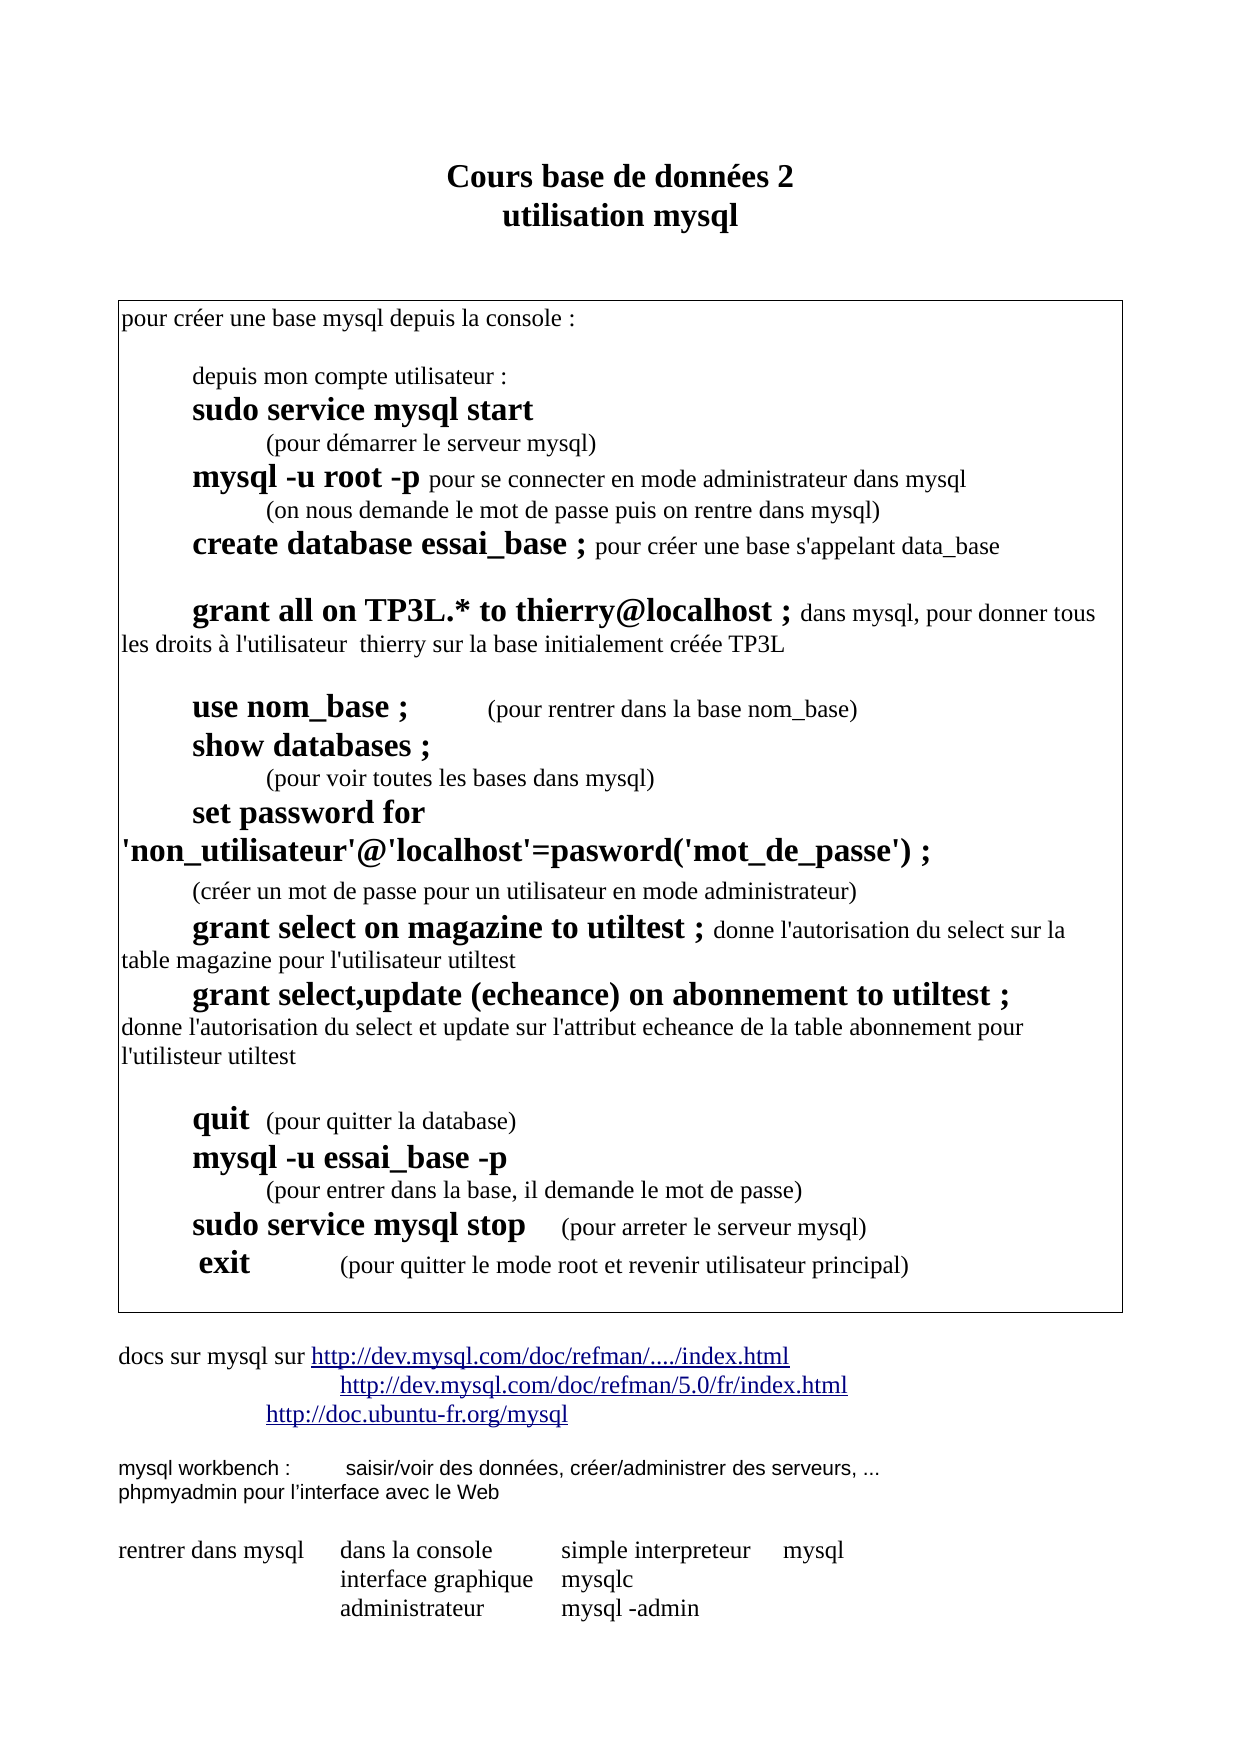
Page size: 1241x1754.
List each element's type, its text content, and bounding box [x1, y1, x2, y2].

text mysql -u essai_base -p [119, 1134, 1122, 1172]
text sudo service mysql start [119, 386, 1122, 425]
text (on nous demande le mot de passe puis on rentre dans mysql) [119, 492, 1122, 521]
text set password for 'non_utilisateur'@'localhost'=pasword('mot_de_passe') ; [119, 789, 1122, 866]
text mysql -u root -p pour se connecter en mode administrateur dans mysql [119, 453, 1122, 492]
text pour créer une base mysql depuis la console : [119, 301, 1122, 332]
text utilisation mysql [118, 195, 1122, 233]
text http://dev.mysql.com/doc/refman/5.0/fr/index.html [118, 1370, 1122, 1399]
text docs sur mysql sur http://dev.mysql.com/doc/refman/..../index.html [118, 1341, 1122, 1370]
text grant all on TP3L.* to thierry@localhost ; dans mysql, pour donner tous les droits à l'utilisateur thierry sur la base initialement créée TP3L [119, 588, 1122, 658]
text depuis mon compte utilisateur : [119, 358, 1122, 386]
text grant select on magazine to utiltest ; donne l'autorisation du select sur la table magazine pour l'utilisateur utiltest [119, 904, 1122, 971]
text phpmyadmin pour l’interface avec le Web [118, 1480, 1122, 1504]
text quit (pour quitter la database) [119, 1096, 1122, 1134]
text rentrer dans mysql dans la console simple interpreteur mysql [118, 1535, 1122, 1564]
text use nom_base ; (pour rentrer dans la base nom_base) [119, 683, 1122, 722]
text (pour démarrer le serveur mysql) [119, 425, 1122, 453]
text mysql workbench : saisir/voir des données, créer/administrer des serveurs, ... [118, 1456, 1122, 1480]
text (pour voir toutes les bases dans mysql) [119, 760, 1122, 789]
text (créer un mot de passe pour un utilisateur en mode administrateur) [119, 866, 1122, 904]
text sudo service mysql stop (pour arreter le serveur mysql) [119, 1201, 1122, 1239]
text donne l'autorisation du select et update sur l'attribut echeance de la table abonnement pour l'utilisteur utiltest [119, 1009, 1122, 1070]
text show databases ; [119, 722, 1122, 760]
text create database essai_base ; pour créer une base s'appelant data_base [119, 521, 1122, 562]
text (pour entrer dans la base, il demande le mot de passe) [119, 1172, 1122, 1201]
text grant select,update (echeance) on abonnement to utiltest ; [119, 971, 1122, 1009]
text interface graphique mysqlc [118, 1564, 1122, 1593]
text exit (pour quitter le mode root et revenir utilisateur principal) [119, 1239, 1122, 1281]
text administrateur mysql -admin [118, 1593, 1122, 1622]
text http://doc.ubuntu-fr.org/mysql [118, 1399, 1122, 1427]
text Cours base de données 2 [118, 156, 1122, 195]
